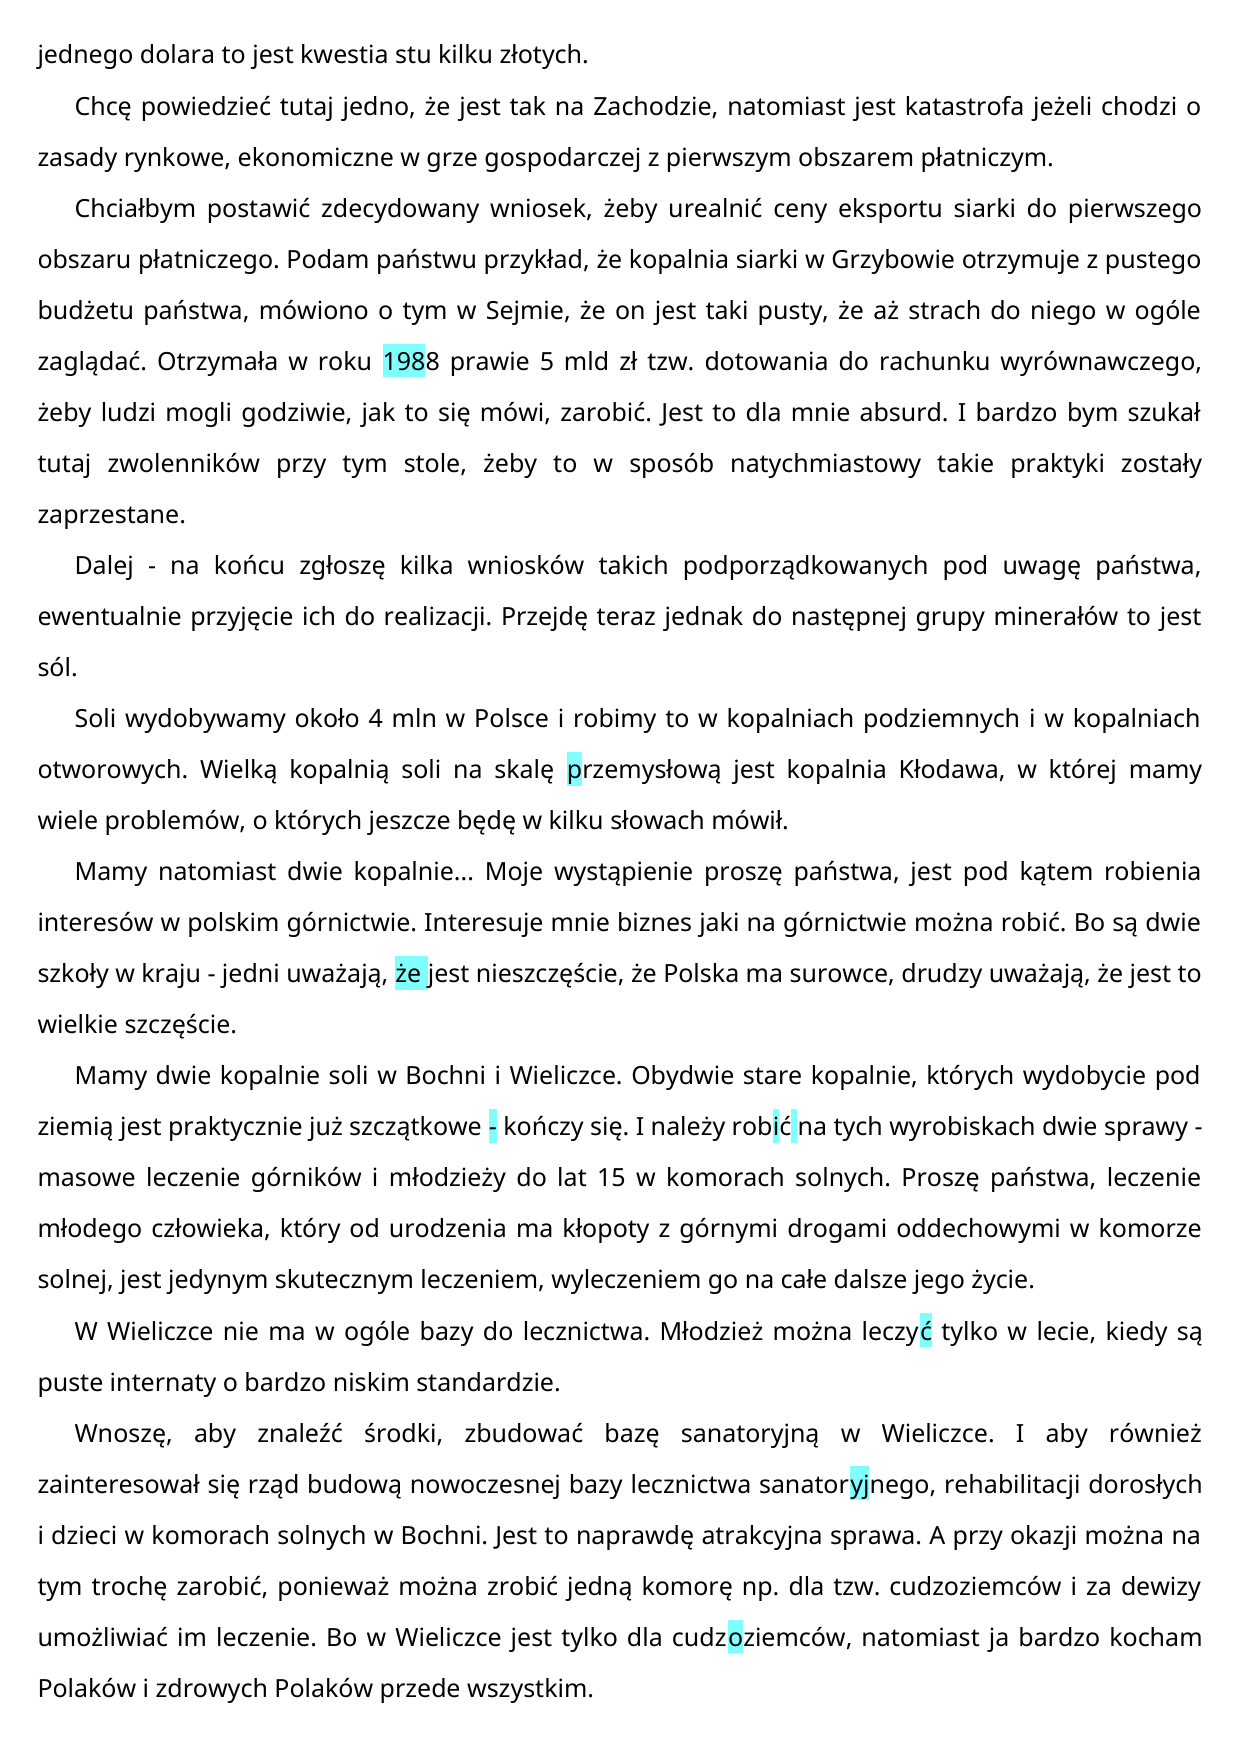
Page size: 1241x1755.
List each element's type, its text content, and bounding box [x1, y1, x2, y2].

text Soli wydobywamy około 4 mln w Polsce i robimy to w kopalniach podziemnych i w kopalniach otworowych. Wielką kopalnią soli na skalę przemysłową jest kopalnia Kłodawa, w której mamy wiele problemów, o których jeszcze będę w kilku słowach mówił. [37, 701, 1203, 837]
text Wnoszę, aby znaleźć środki, zbudować bazę sanatoryjną w Wieliczce. I aby również zainteresował się rząd budową nowoczesnej bazy lecznictwa sanatoryjnego, rehabilitacji dorosłych i dzieci w komorach solnych w Bochni. Jest to naprawdę atrakcyjna sprawa. A przy okazji można na tym trochę zarobić, ponieważ można zrobić jedną komorę np. dla tzw. cudzoziemców i za dewizy umożliwiać im leczenie. Bo w Wieliczce jest tylko dla cudzoziemców, natomiast ja bardzo kocham Polaków i zdrowych Polaków przede wszystkim. [37, 1415, 1203, 1704]
text W Wieliczce nie ma w ogóle bazy do lecznictwa. Młodzież można leczyć tylko w lecie, kiedy są puste internaty o bardzo niskim standardzie. [37, 1313, 1203, 1398]
text Dalej - na końcu zgłoszę kilka wniosków takich podporządkowanych pod uwagę państwa, ewentualnie przyjęcie ich do realizacji. Przejdę teraz jednak do następnej grupy minerałów to jest sól. [37, 548, 1203, 684]
text Mamy dwie kopalnie soli w Bochni i Wieliczce. Obydwie stare kopalnie, których wydobycie pod ziemią jest praktycznie już szczątkowe - kończy się. I należy robić na tych wyrobiskach dwie sprawy - masowe leczenie górników i młodzieży do lat 15 w komorach solnych. Proszę państwa, leczenie młodego człowieka, który od urodzenia ma kłopoty z górnymi drogami oddechowymi w komorze solnej, jest jedynym skutecznym leczeniem, wyleczeniem go na całe dalsze jego życie. [37, 1058, 1203, 1296]
text Mamy natomiast dwie kopalnie... Moje wystąpienie proszę państwa, jest pod kątem robienia interesów w polskim górnictwie. Interesuje mnie biznes jaki na górnictwie można robić. Bo są dwie szkoły w kraju - jedni uważają, że jest nieszczęście, że Polska ma surowce, drudzy uważają, że jest to wielkie szczęście. [37, 854, 1203, 1041]
text jednego dolara to jest kwestia stu kilku złotych. [37, 37, 1203, 71]
text Chciałbym postawić zdecydowany wniosek, żeby urealnić ceny eksportu siarki do pierwszego obszaru płatniczego. Podam państwu przykład, że kopalnia siarki w Grzybowie otrzymuje z pustego budżetu państwa, mówiono o tym w Sejmie, że on jest taki pusty, że aż strach do niego w ogóle zaglądać. Otrzymała w roku 1988 prawie 5 mld zł tzw. dotowania do rachunku wyrównawczego, żeby ludzi mogli godziwie, jak to się mówi, zarobić. Jest to dla mnie absurd. I bardzo bym szukał tutaj zwolenników przy tym stole, żeby to w sposób natychmiastowy takie praktyki zostały zaprzestane. [37, 190, 1203, 531]
text Chcę powiedzieć tutaj jedno, że jest tak na Zachodzie, natomiast jest katastrofa jeżeli chodzi o zasady rynkowe, ekonomiczne w grze gospodarczej z pierwszym obszarem płatniczym. [37, 88, 1203, 173]
